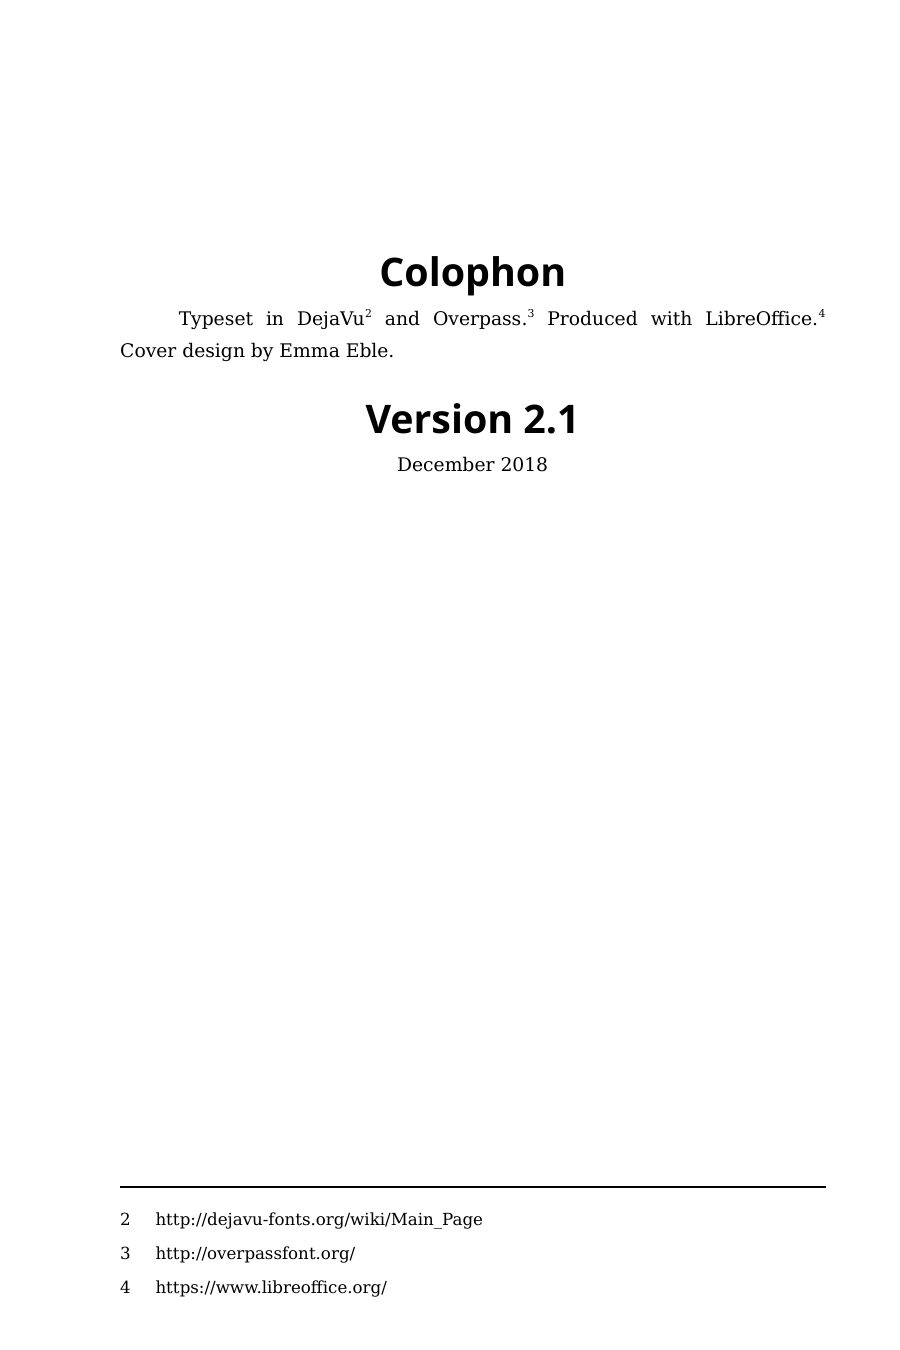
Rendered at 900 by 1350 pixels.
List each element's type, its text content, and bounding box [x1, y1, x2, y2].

text http://overpassfont.org/ [120, 1244, 825, 1263]
text Typeset in DejaVu and Overpass. Produced with LibreOffice. Cover design by Emma Eble. [120, 308, 825, 362]
subtitle Version 2.1 [120, 397, 825, 442]
text https://www.libreoffice.org/ [120, 1278, 825, 1297]
text http://dejavu-fonts.org/wiki/Main_Page [120, 1209, 825, 1229]
subtitle Colophon [120, 251, 825, 296]
text December 2018 [120, 454, 825, 476]
